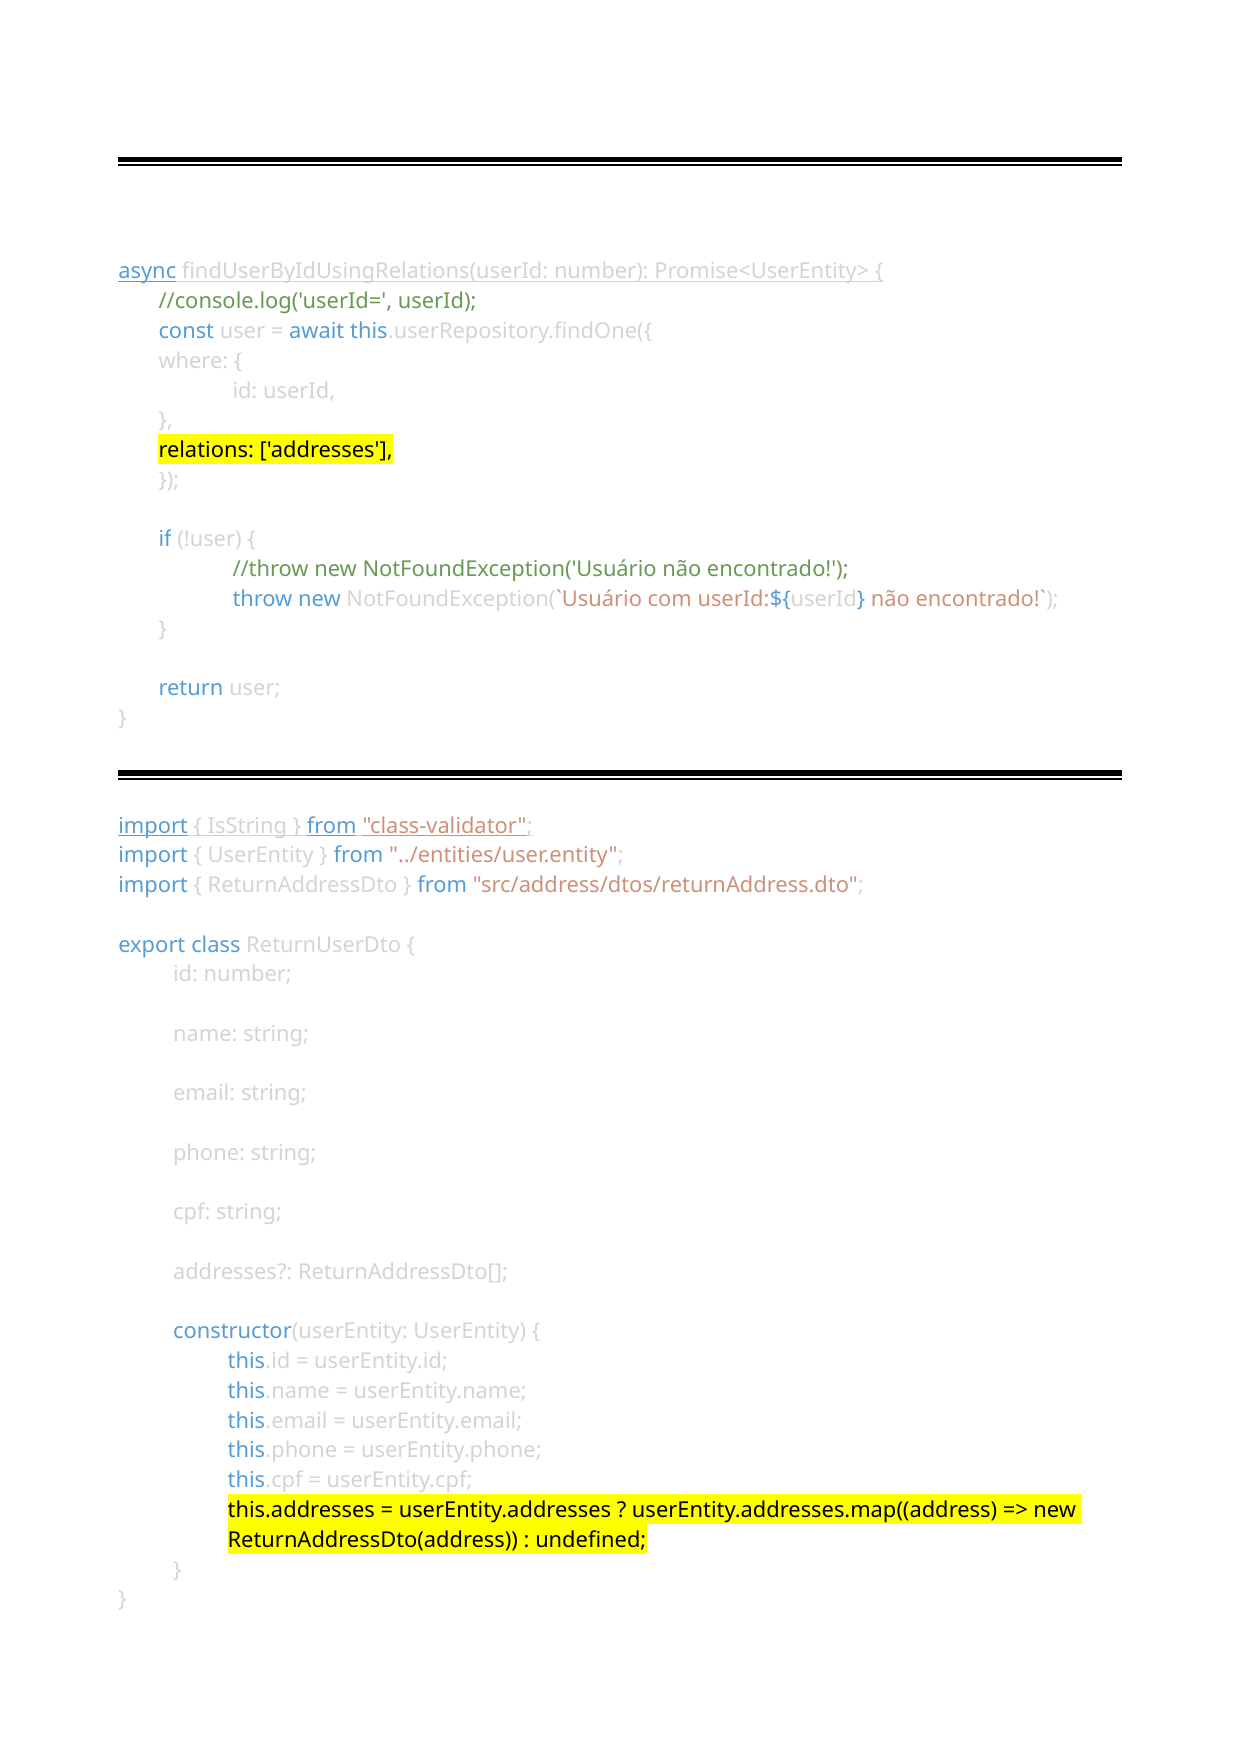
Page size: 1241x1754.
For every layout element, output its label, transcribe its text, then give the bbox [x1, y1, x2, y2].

text cpf: string; [173, 1196, 1122, 1226]
text } [118, 702, 1122, 732]
text } [158, 613, 1122, 643]
text }, [158, 404, 1122, 434]
text async findUserByIdUsingRelations(userId: number): Promise<UserEntity> { [118, 255, 1122, 285]
text relations: ['addresses'], [158, 434, 1122, 464]
text export class ReturnUserDto { [118, 929, 1122, 958]
text if (!user) { [158, 523, 1122, 553]
text } [173, 1554, 1122, 1583]
text this.email = userEntity.email; [227, 1405, 1122, 1434]
text } [118, 1583, 1122, 1613]
text import { ReturnAddressDto } from "src/address/dtos/returnAddress.dto"; [118, 869, 1122, 899]
text id: userId, [158, 374, 1122, 404]
text where: { [158, 345, 1122, 374]
text addresses?: ReturnAddressDto[]; [173, 1256, 1122, 1286]
text //throw new NotFoundException('Usuário não encontrado!'); [158, 553, 1122, 583]
text constructor(userEntity: UserEntity) { [173, 1315, 1122, 1345]
text import { UserEntity } from "../entities/user.entity"; [118, 839, 1122, 869]
text this.addresses = userEntity.addresses ? userEntity.addresses.map((address) => new ReturnAddressDto(address)) : undefined; [227, 1494, 1122, 1554]
text }); [158, 464, 1122, 494]
text this.cpf = userEntity.cpf; [227, 1464, 1122, 1494]
text return user; [158, 672, 1122, 702]
text const user = await this.userRepository.findOne({ [158, 315, 1122, 345]
text name: string; [173, 1018, 1122, 1048]
text email: string; [173, 1077, 1122, 1107]
text this.id = userEntity.id; [227, 1345, 1122, 1375]
text phone: string; [173, 1137, 1122, 1167]
text this.name = userEntity.name; [227, 1375, 1122, 1405]
text throw new NotFoundException(`Usuário com userId:${userId} não encontrado!`); [158, 583, 1122, 613]
text //console.log('userId=', userId); [158, 285, 1122, 315]
text import { IsString } from "class-validator"; [118, 809, 1122, 839]
text this.phone = userEntity.phone; [227, 1434, 1122, 1464]
text id: number; [173, 958, 1122, 988]
